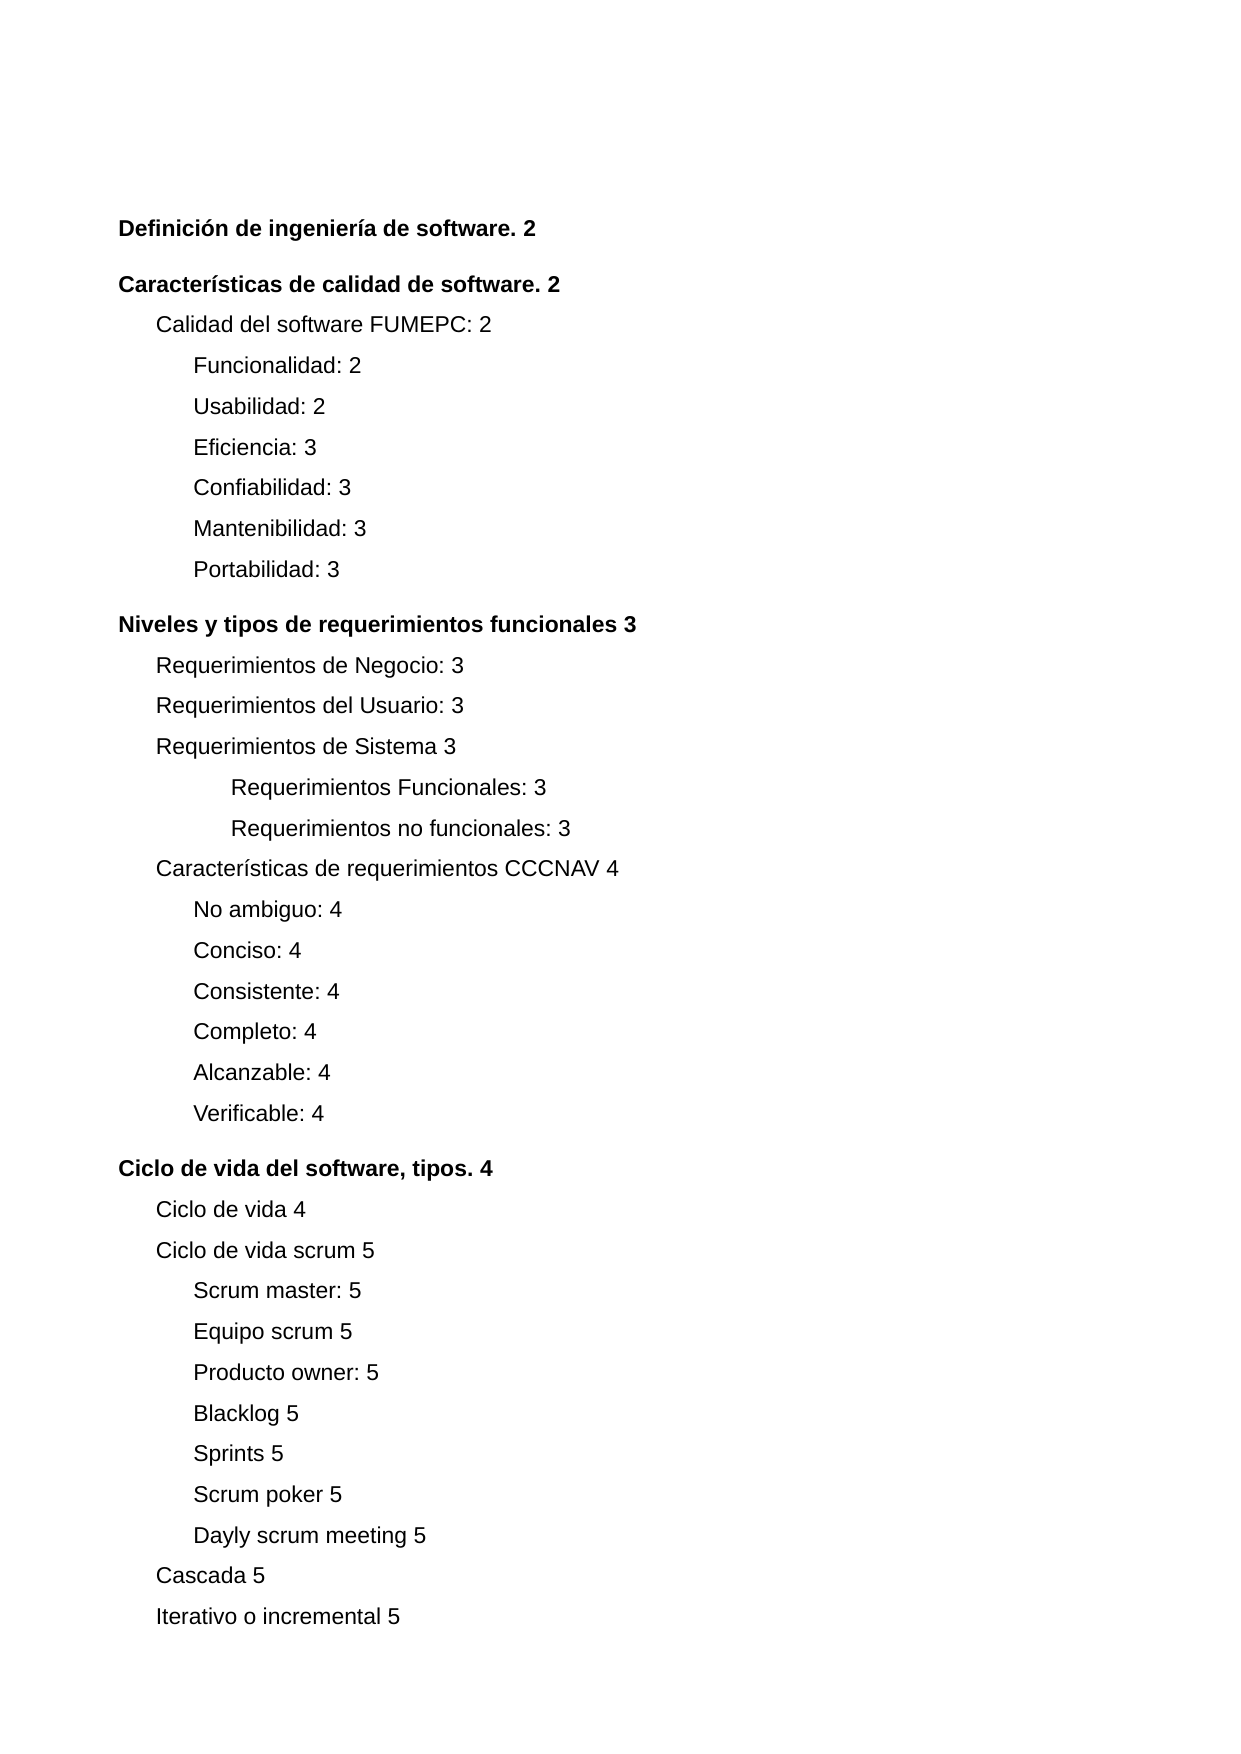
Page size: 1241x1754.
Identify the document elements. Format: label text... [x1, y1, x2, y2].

text Características de calidad de software. 2 [118, 269, 1122, 297]
text Alcanzable: 4 [193, 1057, 1122, 1086]
text Cascada 5 [156, 1561, 1122, 1589]
text Dayly scrum meeting 5 [193, 1520, 1122, 1548]
text Producto owner: 5 [193, 1357, 1122, 1386]
text Requerimientos de Sistema 3 [156, 731, 1122, 760]
text Mantenibilidad: 3 [193, 513, 1122, 542]
text Completo: 4 [193, 1016, 1122, 1045]
text Requerimientos Funcionales: 3 [231, 772, 1122, 801]
text Iterativo o incremental 5 [156, 1601, 1122, 1630]
text Scrum master: 5 [193, 1275, 1122, 1304]
text Niveles y tipos de requerimientos funcionales 3 [118, 609, 1122, 638]
text Requerimientos de Negocio: 3 [156, 650, 1122, 679]
text Verificable: 4 [193, 1098, 1122, 1127]
text Características de requerimientos CCCNAV 4 [156, 853, 1122, 882]
text Scrum poker 5 [193, 1479, 1122, 1508]
text Conciso: 4 [193, 935, 1122, 964]
text No ambiguo: 4 [193, 894, 1122, 923]
text Calidad del software FUMEPC: 2 [156, 309, 1122, 338]
text Blacklog 5 [193, 1398, 1122, 1426]
text Ciclo de vida scrum 5 [156, 1235, 1122, 1263]
text Funcionalidad: 2 [193, 350, 1122, 379]
text Consistente: 4 [193, 976, 1122, 1004]
text Ciclo de vida del software, tipos. 4 [118, 1153, 1122, 1182]
text Confiabilidad: 3 [193, 472, 1122, 501]
text Eficiencia: 3 [193, 432, 1122, 460]
text Portabilidad: 3 [193, 554, 1122, 583]
text Requerimientos no funcionales: 3 [231, 813, 1122, 842]
text Definición de ingeniería de software. 2 [118, 213, 1122, 242]
text Ciclo de vida 4 [156, 1194, 1122, 1223]
text Sprints 5 [193, 1438, 1122, 1467]
text Equipo scrum 5 [193, 1316, 1122, 1345]
text Requerimientos del Usuario: 3 [156, 691, 1122, 719]
text  [118, 118, 1122, 176]
text Usabilidad: 2 [193, 391, 1122, 420]
